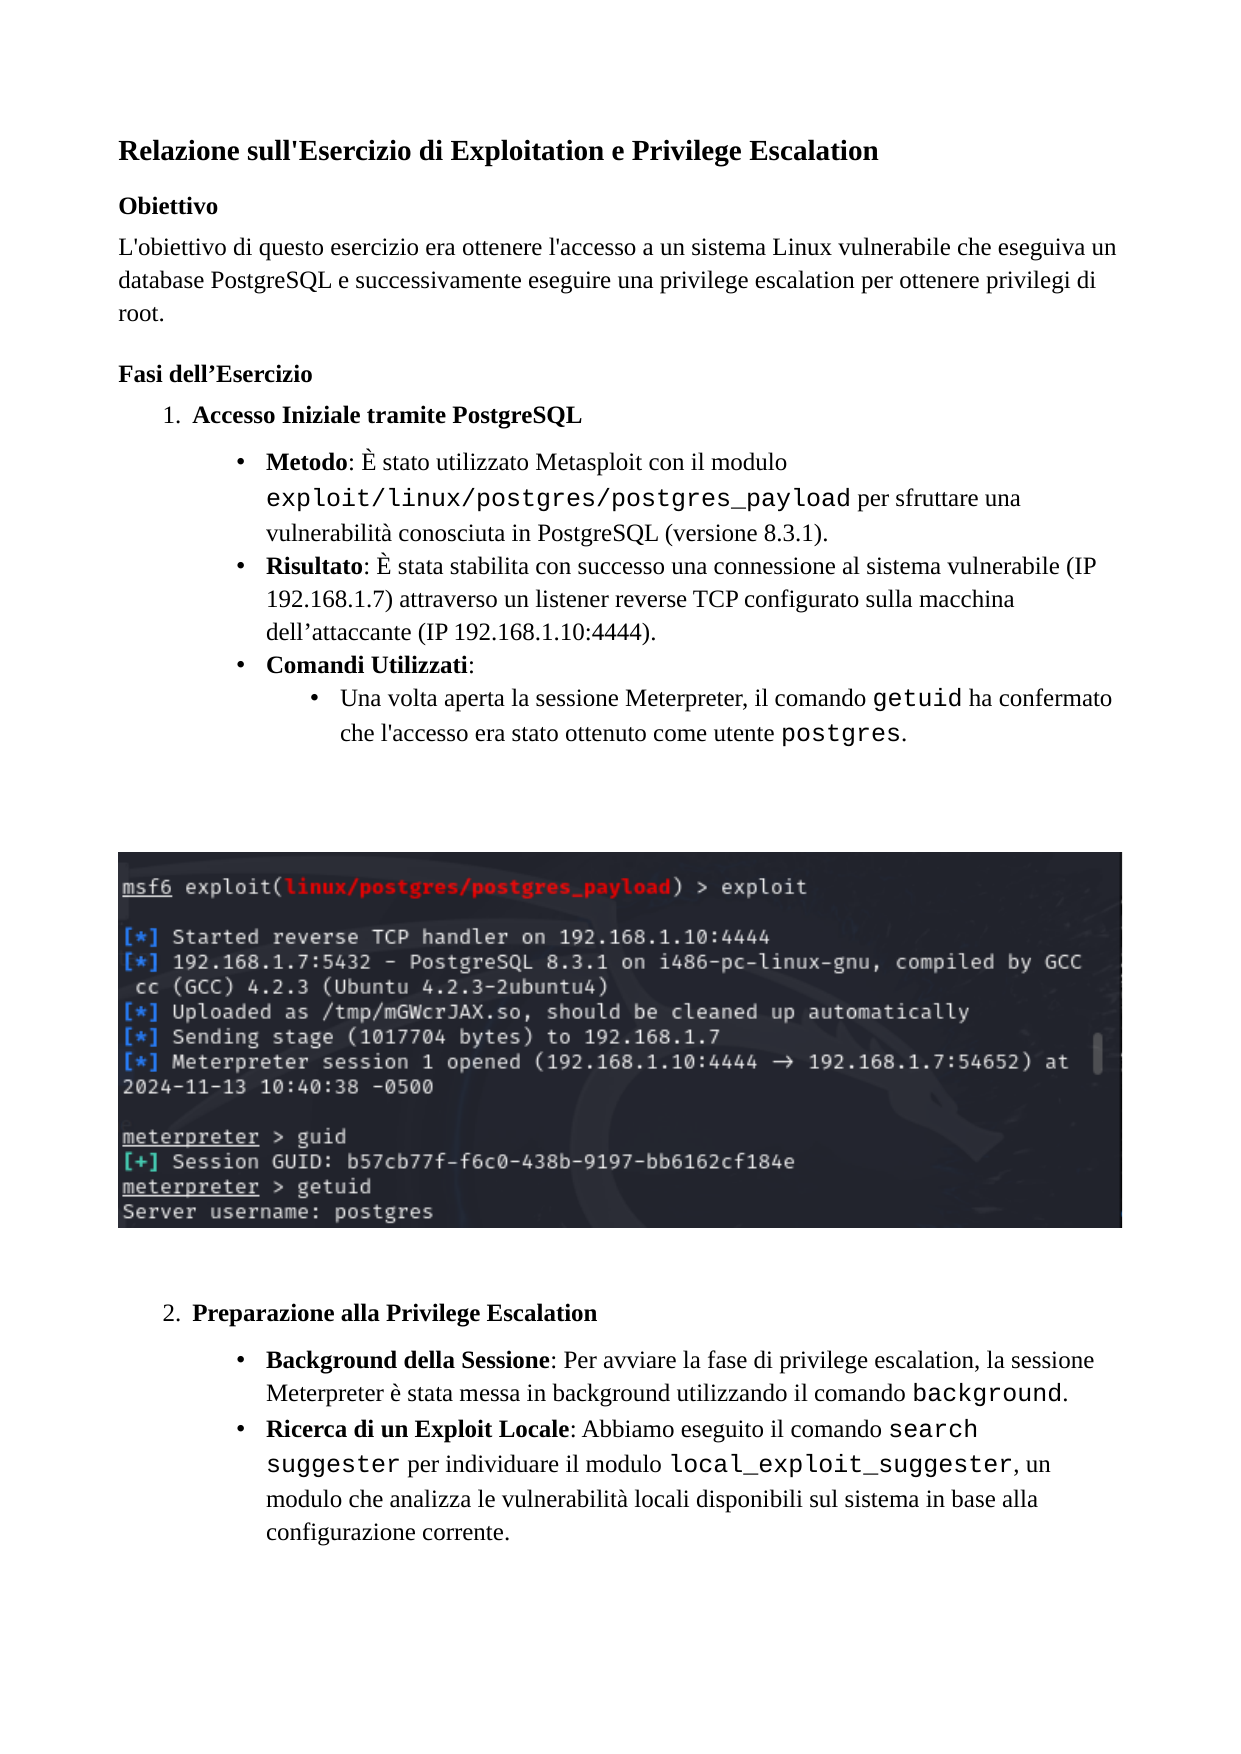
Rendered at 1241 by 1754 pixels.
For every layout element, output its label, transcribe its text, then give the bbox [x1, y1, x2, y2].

list Comandi Utilizzati: [236, 650, 1122, 678]
subtitle Fasi dell’Esercizio [118, 359, 1122, 387]
list Accesso Iniziale tramite PostgreSQL [162, 400, 1122, 429]
text L'obiettivo di questo esercizio era ottenere l'accesso a un sistema Linux vulnerabile che eseguiva un database PostgreSQL e successivamente eseguire una privilege escalation per ottenere privilegi di root. [118, 232, 1122, 327]
subtitle Obiettivo [118, 191, 1122, 220]
subtitle Relazione sull'Esercizio di Exploitation e Privilege Escalation [118, 133, 1122, 166]
list Ricerca di un Exploit Locale: Abbiamo eseguito il comando search suggester per individuare il modulo local_exploit_suggester, un modulo che analizza le vulnerabilità locali disponibili sul sistema in base alla configurazione corrente. [236, 1414, 1122, 1546]
list Background della Sessione: Per avviare la fase di privilege escalation, la sessione Meterpreter è stata messa in background utilizzando il comando background. [236, 1345, 1122, 1409]
list Risultato: È stata stabilita con successo una connessione al sistema vulnerabile (IP 192.168.1.7) attraverso un listener reverse TCP configurato sulla macchina dell’attaccante (IP 192.168.1.10:4444). [236, 551, 1122, 646]
list Metodo: È stato utilizzato Metasploit con il modulo exploit/linux/postgres/postgres_payload per sfruttare una vulnerabilità conosciuta in PostgreSQL (versione 8.3.1). [236, 447, 1122, 546]
picture [118, 852, 1123, 1228]
list Preparazione alla Privilege Escalation [162, 1298, 1122, 1326]
list Una volta aperta la sessione Meterpreter, il comando getuid ha confermato che l'accesso era stato ottenuto come utente postgres. [310, 683, 1122, 749]
